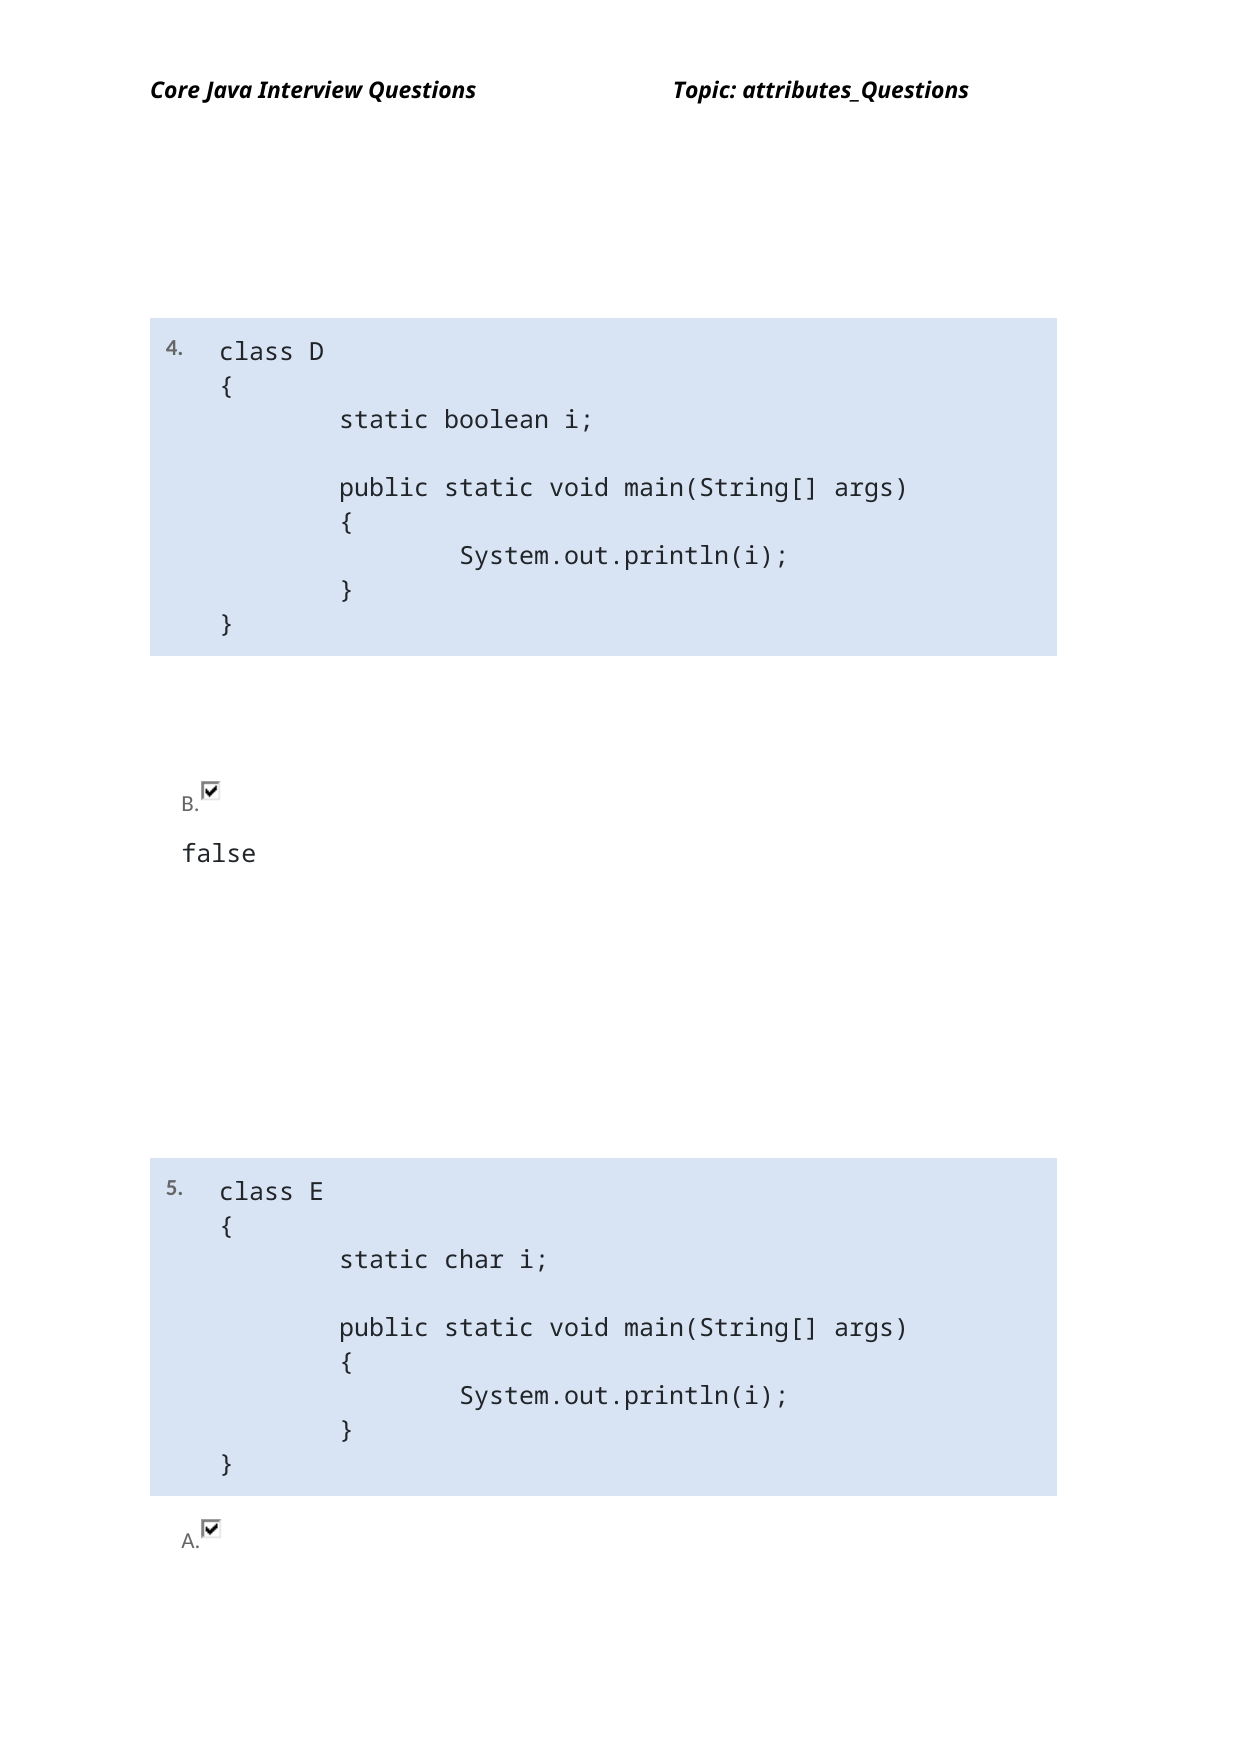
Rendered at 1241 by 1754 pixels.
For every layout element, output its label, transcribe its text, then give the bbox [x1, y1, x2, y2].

table_header [181, 972, 442, 1074]
table_cell [150, 656, 1090, 1158]
table_header class E { static char i; public static void main(String[] args) { System.out.println(i); } } [203, 1158, 1057, 1496]
table_header B. false [181, 773, 264, 972]
table_cell [150, 150, 1090, 318]
table_cell 4. [150, 318, 203, 656]
table_header [181, 1074, 250, 1142]
table_header [1057, 1158, 1090, 1496]
table_header [181, 671, 250, 773]
table_header 5. [150, 1158, 203, 1496]
table_cell [150, 1496, 1090, 1589]
table_cell class D { static boolean i; public static void main(String[] args) { System.out.println(i); } } [203, 318, 1057, 656]
table_header A. [181, 1511, 305, 1573]
table_header [181, 200, 250, 302]
table_header [181, 166, 442, 200]
table_cell [1057, 318, 1090, 656]
